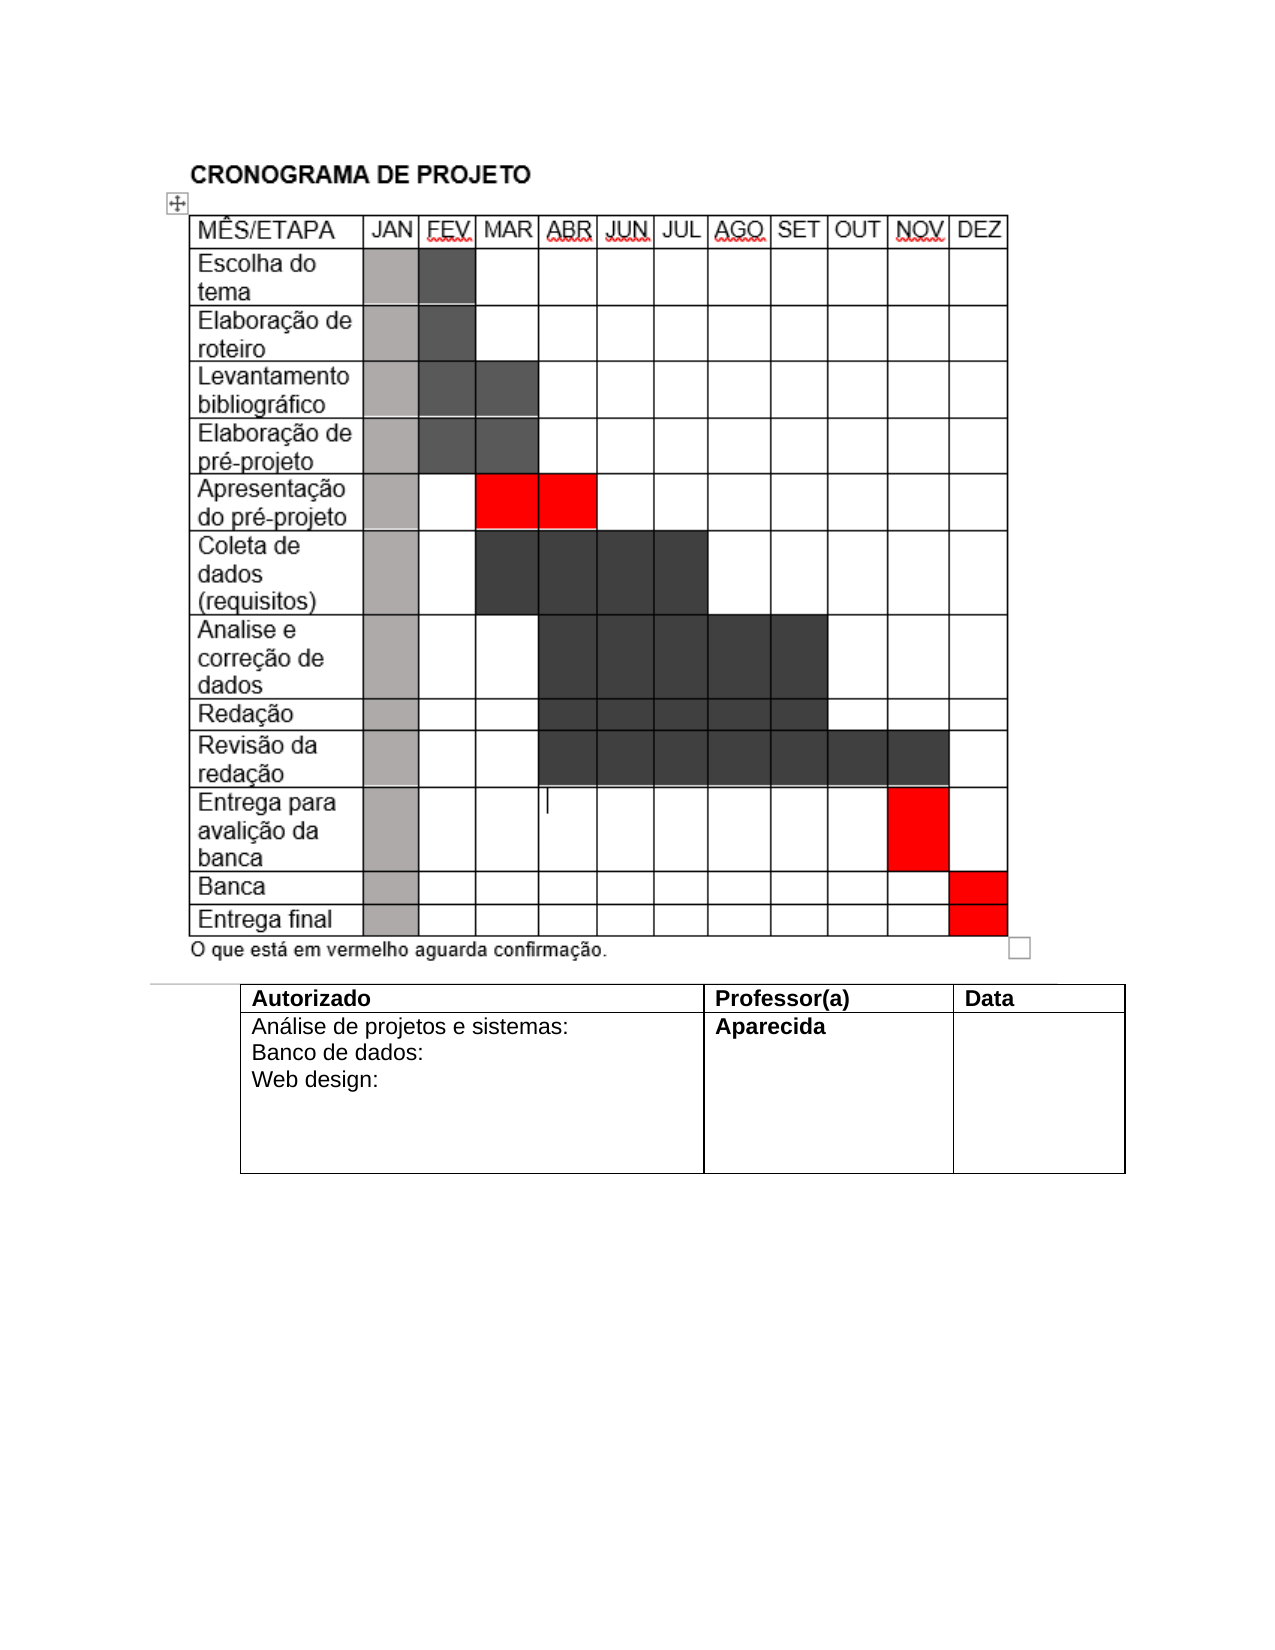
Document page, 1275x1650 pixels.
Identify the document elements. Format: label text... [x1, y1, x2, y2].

table_header Professor(a) [705, 985, 953, 1012]
table_cell Análise de projetos e sistemas: Banco de dados: Web design: [241, 1013, 703, 1173]
table_cell [954, 1013, 1124, 1173]
table_header Autorizado [241, 985, 703, 1012]
table_header Data [954, 985, 1124, 1012]
table_cell Aparecida [705, 1013, 953, 1173]
